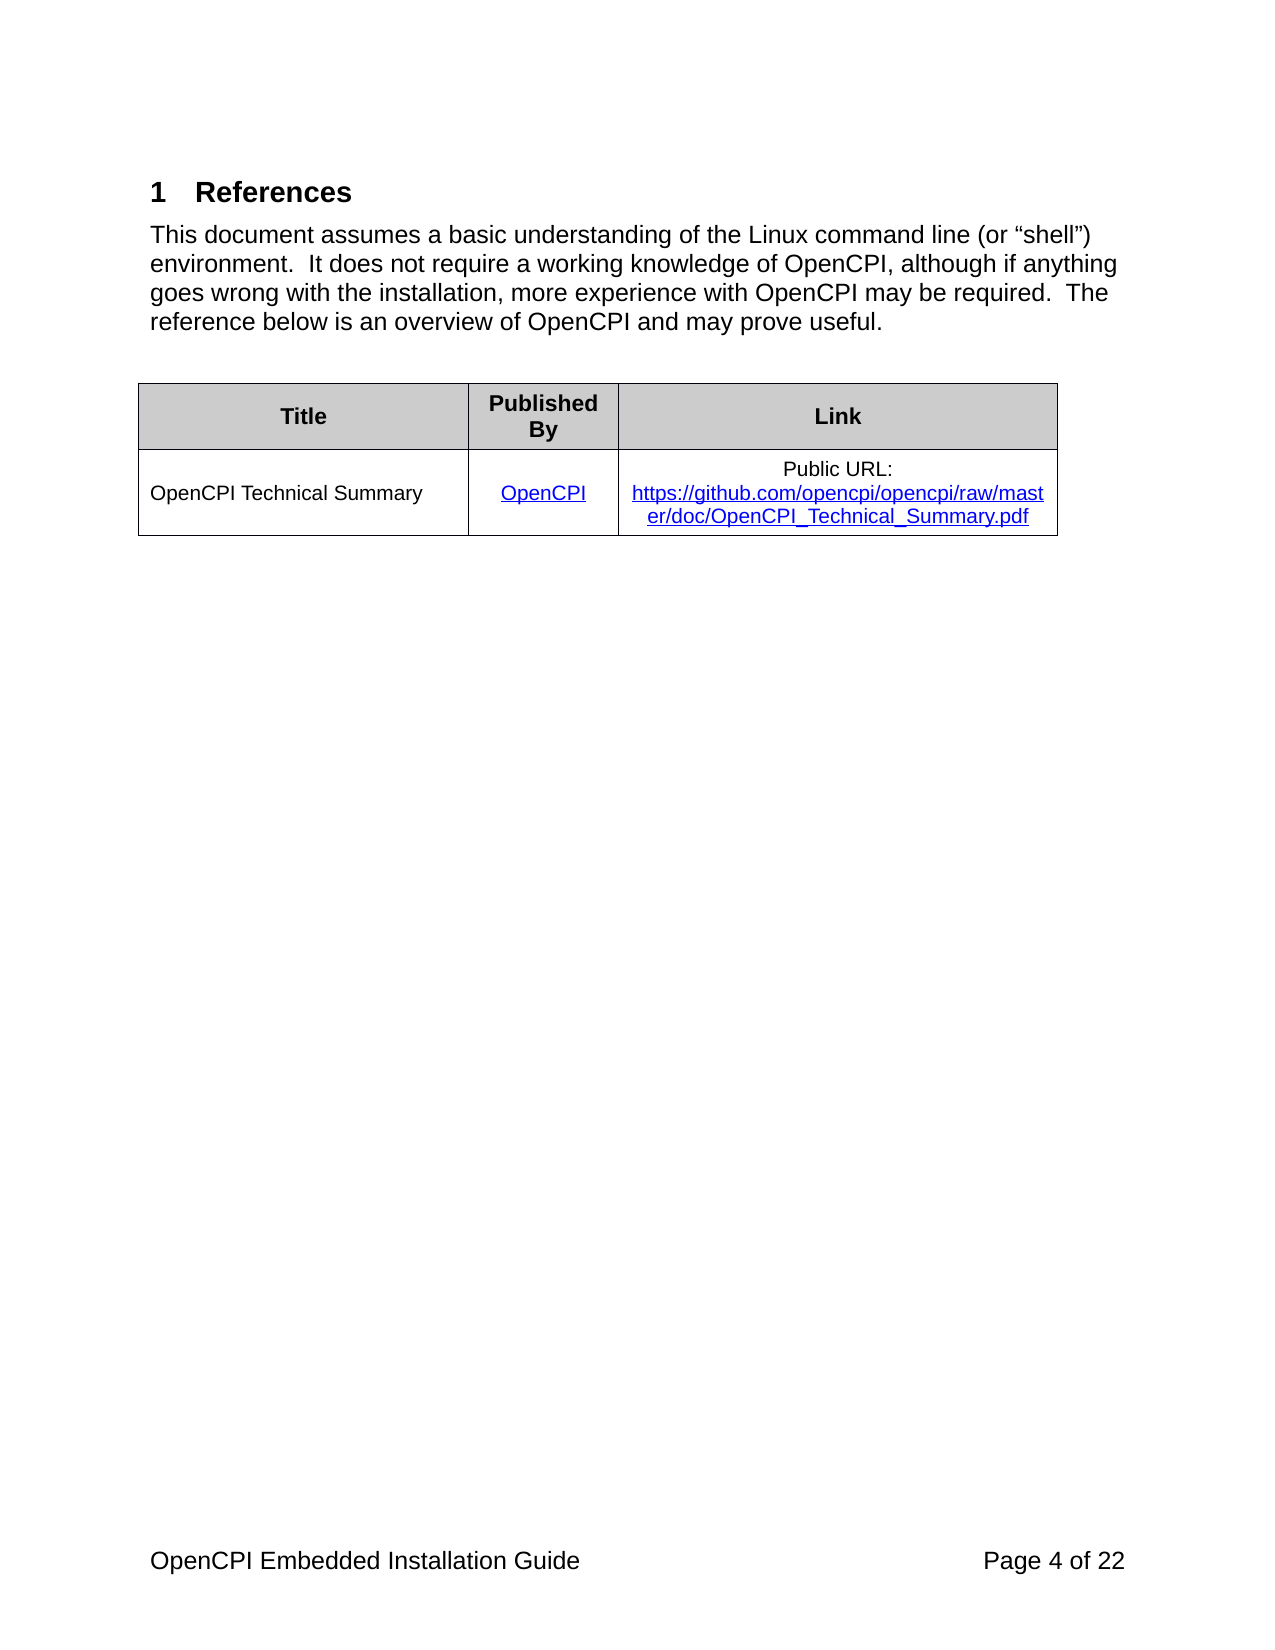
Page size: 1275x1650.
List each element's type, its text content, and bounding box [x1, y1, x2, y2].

text This document assumes a basic understanding of the Linux command line (or “shell”) environment. It does not require a working knowledge of OpenCPI, although if anything goes wrong with the installation, more experience with OpenCPI may be required. The reference below is an overview of OpenCPI and may prove useful. [150, 221, 1125, 336]
table_cell Public URL: https://github.com/opencpi/opencpi/raw/master/doc/OpenCPI_Technical_Summary.pdf [619, 450, 1057, 534]
subtitle References [150, 175, 1125, 208]
table_header Published By [469, 384, 618, 449]
table_header Title [139, 384, 468, 449]
table_header Link [619, 384, 1057, 449]
table_cell OpenCPI Technical Summary [139, 450, 468, 534]
table_cell OpenCPI [469, 450, 618, 534]
